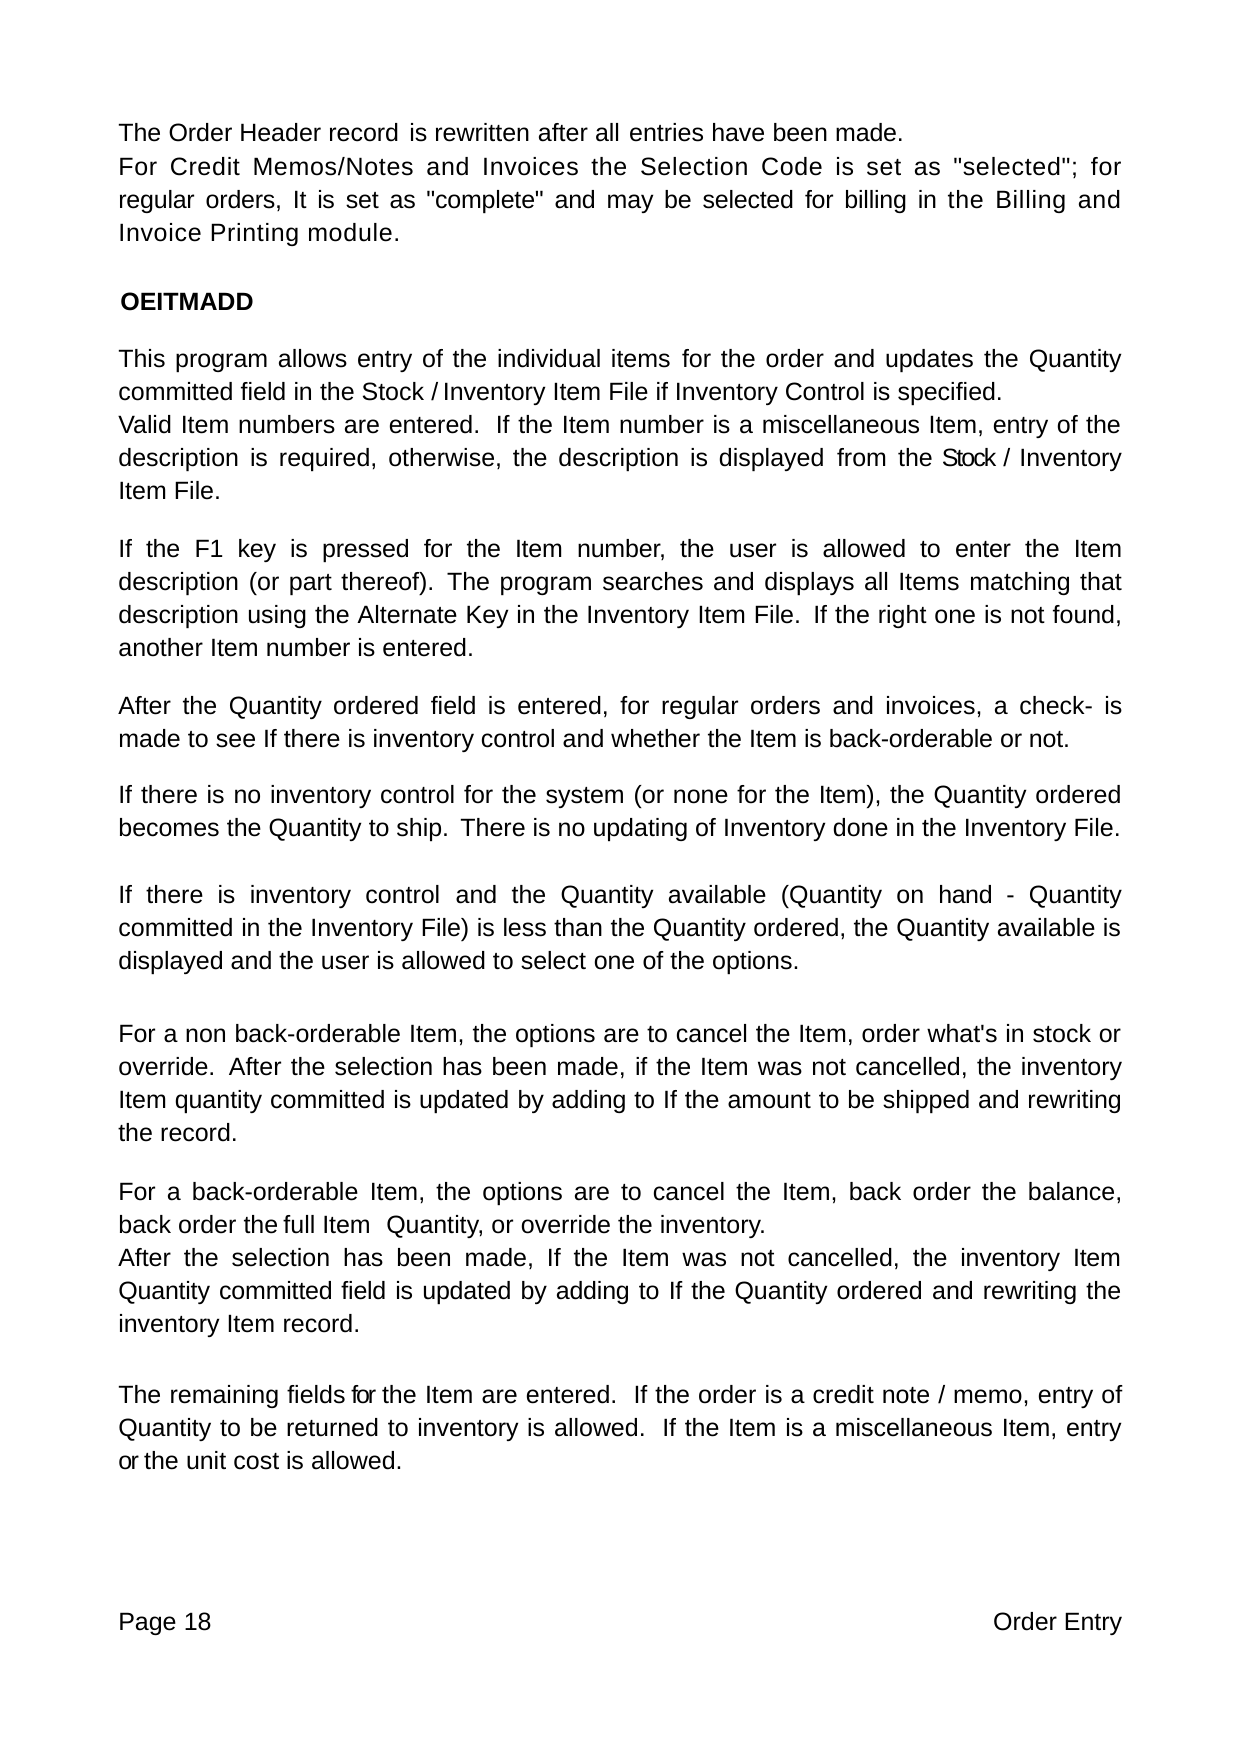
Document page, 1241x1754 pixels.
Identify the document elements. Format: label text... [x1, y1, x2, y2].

text For a back-orderable Item, the options are to cancel the Item, back order the balance, back order the full Item Quantity, or override the inventory. [118, 1177, 1122, 1239]
text This program allows entry of the individual items for the order and updates the Quantity committed field in the Stock / Inventory Item File if Inventory Control is specified. [118, 344, 1122, 406]
subtitle OEITMADD [120, 287, 1122, 315]
text For a non back-orderable Item, the options are to cancel the Item, order what's in stock or override. After the selection has been made, if the Item was not cancelled, the inventory Item quantity committed is updated by adding to If the amount to be shipped and rewriting the record. [118, 1019, 1122, 1147]
text After the Quantity ordered field is entered, for regular orders and invoices, a check- is made to see If there is inventory control and whether the Item is back-orderable or not. [118, 691, 1122, 753]
text The Order Header record is rewritten after all entries have been made. [118, 118, 1122, 147]
text If there is no inventory control for the system (or none for the Item), the Quantity ordered becomes the Quantity to ship. There is no updating of Inventory done in the Inventory File. [118, 780, 1122, 842]
text If the F1 key is pressed for the Item number, the user is allowed to enter the Item description (or part thereof). The program searches and displays all Items matching that description using the Alternate Key in the Inventory Item File. If the right one is not found, another Item number is entered. [118, 534, 1122, 662]
text The remaining fields for the Item are entered. If the order is a credit note / memo, entry of Quantity to be returned to inventory is allowed. If the Item is a miscellaneous Item, entry or the unit cost is allowed. [118, 1380, 1122, 1475]
text After the selection has been made, If the Item was not cancelled, the inventory Item Quantity committed field is updated by adding to If the Quantity ordered and rewriting the inventory Item record. [118, 1243, 1122, 1338]
text If there is inventory control and the Quantity available (Quantity on hand - Quantity committed in the Inventory File) is less than the Quantity ordered, the Quantity available is displayed and the user is allowed to select one of the options. [118, 880, 1122, 975]
text Valid Item numbers are entered. If the Item number is a miscellaneous Item, entry of the description is required, otherwise, the description is displayed from the Stock / Inventory Item File. [118, 410, 1122, 505]
text For Credit Memos/Notes and Invoices the Selection Code is set as "selected"; for regular orders, It is set as "complete" and may be selected for billing in the Billing and Invoice Printing module. [118, 152, 1122, 247]
